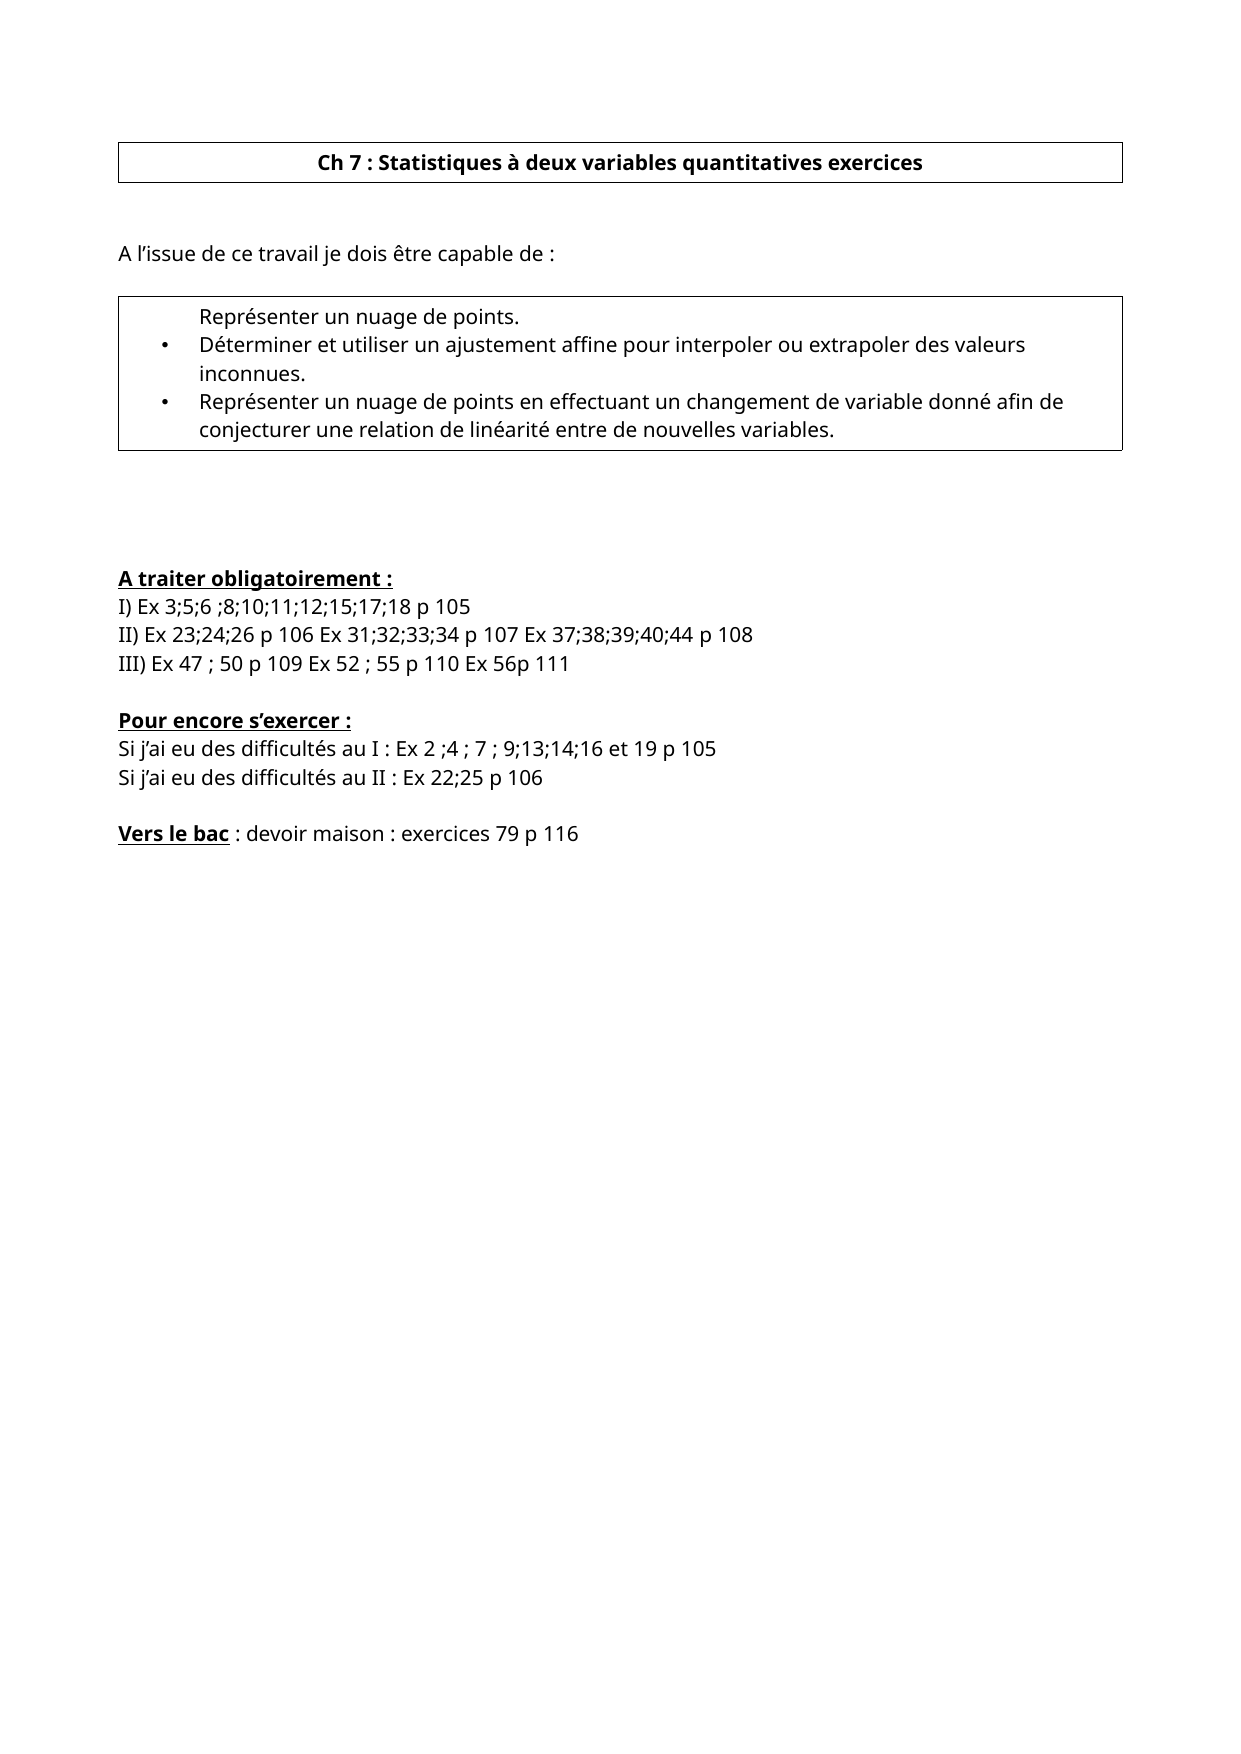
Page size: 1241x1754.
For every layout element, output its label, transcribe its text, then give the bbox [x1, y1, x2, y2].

text III) Ex 47 ; 50 p 109 Ex 52 ; 55 p 110 Ex 56p 111 [118, 649, 1122, 677]
text II) Ex 23;24;26 p 106 Ex 31;32;33;34 p 107 Ex 37;38;39;40;44 p 108 [118, 621, 1122, 649]
text A traiter obligatoirement : [118, 564, 1122, 592]
text Vers le bac : devoir maison : exercices 79 p 116 [118, 819, 1122, 848]
text A l’issue de ce travail je dois être capable de : [118, 239, 1122, 268]
table_header Ch 7 : Statistiques à deux variables quantitatives exercices [119, 143, 1122, 182]
text Si j’ai eu des difficultés au I : Ex 2 ;4 ; 7 ; 9;13;14;16 et 19 p 105 [118, 734, 1122, 763]
text Pour encore s’exercer : [118, 706, 1122, 734]
text Si j’ai eu des difficultés au II : Ex 22;25 p 106 [118, 763, 1122, 791]
table_header Représenter un nuage de points. Déterminer et utiliser un ajustement affine pour interpoler ou extrapoler des valeurs inconnues. Représenter un nuage de points en effectuant un changement de variable donné afin de conjecturer une relation de linéarité entre de nouvelles variables. [119, 297, 1122, 450]
text I) Ex 3;5;6 ;8;10;11;12;15;17;18 p 105 [118, 592, 1122, 621]
